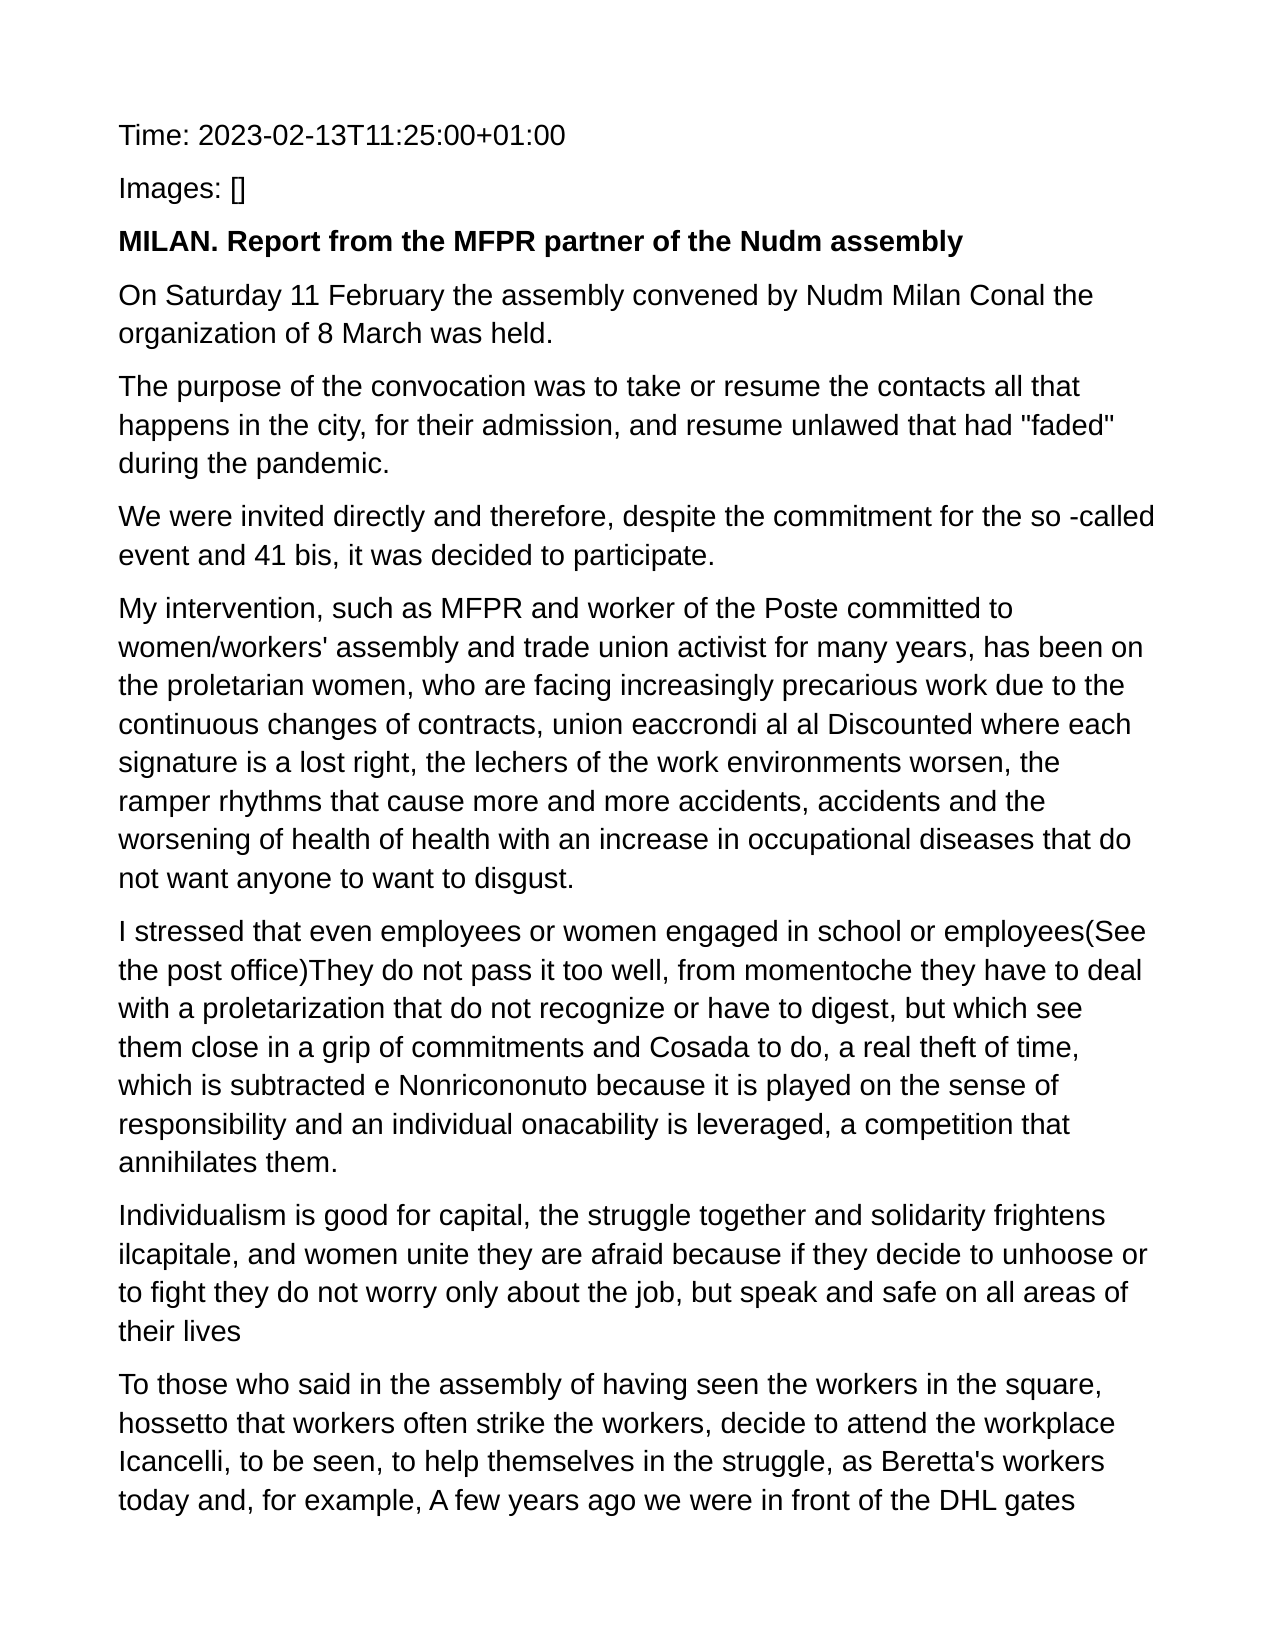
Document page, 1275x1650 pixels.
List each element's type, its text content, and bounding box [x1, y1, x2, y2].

text We were invited directly and therefore, despite the commitment for the so -called event and 41 bis, it was decided to participate. [118, 499, 1157, 571]
text My intervention, such as MFPR and worker of the Poste committed to women/workers' assembly and trade union activist for many years, has been on the proletarian women, who are facing increasingly precarious work due to the continuous changes of contracts, union eaccrondi al al Discounted where each signature is a lost right, the lechers of the work environments worsen, the ramper rhythms that cause more and more accidents, accidents and the worsening of health of health with an increase in occupational diseases that do not want anyone to want to disgust. [118, 591, 1157, 894]
text Time: 2023-02-13T11:25:00+01:00 [118, 118, 1157, 152]
text MILAN. Report from the MFPR partner of the Nudm assembly [118, 224, 1157, 258]
text Individualism is good for capital, the struggle together and solidarity frightens ilcapitale, and women unite they are afraid because if they decide to unhoose or to fight they do not worry only about the job, but speak and safe on all areas of their lives [118, 1198, 1157, 1347]
text On Saturday 11 February the assembly convened by Nudm Milan Conal the organization of 8 March was held. [118, 277, 1157, 349]
text To those who said in the assembly of having seen the workers in the square, hossetto that workers often strike the workers, decide to attend the workplace Icancelli, to be seen, to help themselves in the struggle, as Beretta's workers today and, for example, A few years ago we were in front of the DHL gates [118, 1367, 1157, 1516]
text The purpose of the convocation was to take or resume the contacts all that happens in the city, for their admission, and resume unlawed that had "faded" during the pandemic. [118, 369, 1157, 480]
text Images: [] [118, 171, 1157, 205]
text I stressed that even employees or women engaged in school or employees(See the post office)They do not pass it too well, from momentoche they have to deal with a proletarization that do not recognize or have to digest, but which see them close in a grip of commitments and Cosada to do, a real theft of time, which is subtracted e Nonricononuto because it is played on the sense of responsibility and an individual onacability is leveraged, a competition that annihilates them. [118, 914, 1157, 1179]
